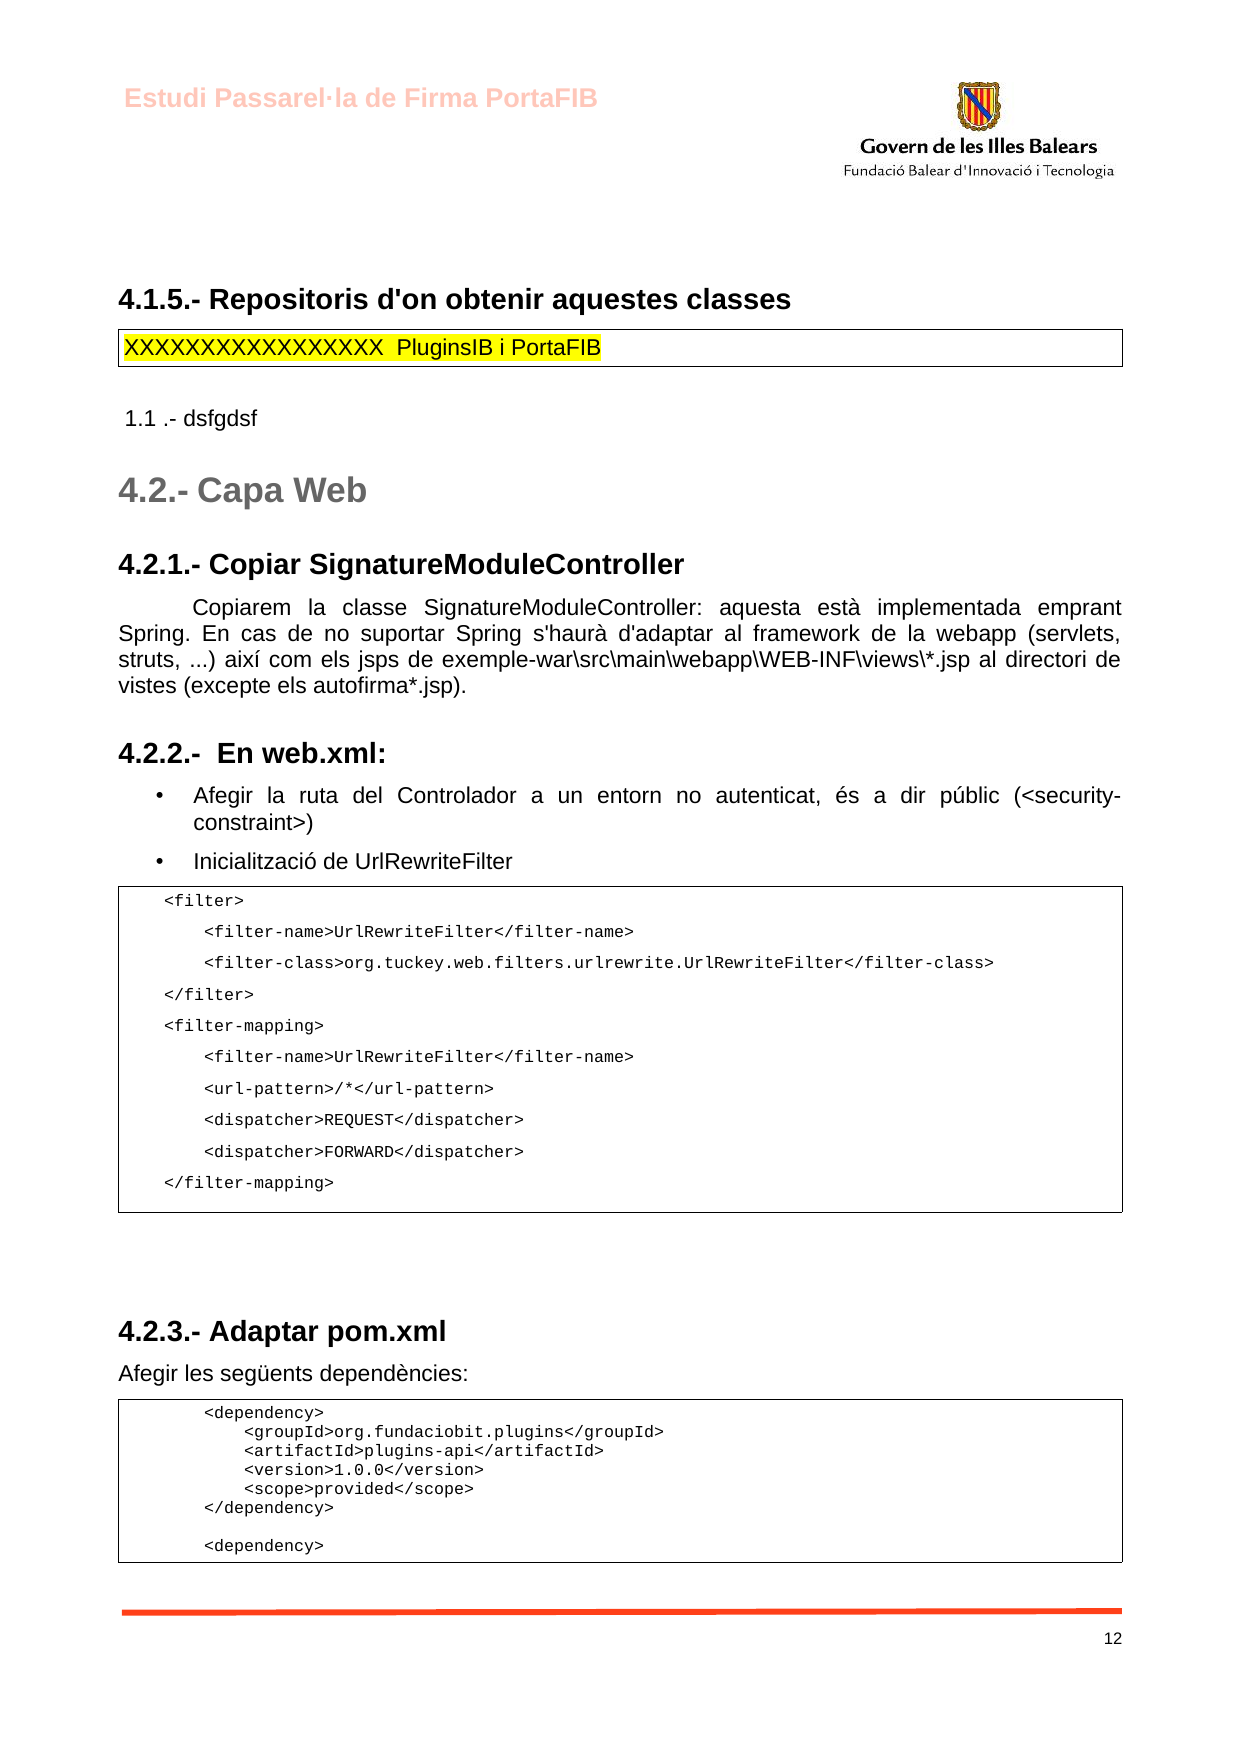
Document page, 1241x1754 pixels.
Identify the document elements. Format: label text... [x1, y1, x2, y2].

subtitle En web.xml: [118, 736, 1122, 770]
subtitle Copiar SignatureModuleController [118, 547, 1122, 581]
subtitle Capa Web [118, 469, 1122, 510]
list Afegir la ruta del Controlador a un entorn no autenticat, és a dir públic (<security-constraint>) [156, 782, 1122, 835]
list dsfgdsf [118, 405, 1122, 432]
subtitle Repositoris d'on obtenir aquestes classes [118, 282, 1122, 316]
subtitle Adaptar pom.xml [118, 1314, 1122, 1348]
text Copiarem la classe SignatureModuleController: aquesta està implementada emprant Spring. En cas de no suportar Spring s'haurà d'adaptar al framework de la webapp (servlets, struts, ...) així com els jsps de exemple-war\src\main\webapp\WEB-INF\views\*.jsp al directori de vistes (excepte els autofirma*.jsp). [118, 593, 1122, 699]
table_header <filter> <filter-name>UrlRewriteFilter</filter-name> <filter-class>org.tuckey.web.filters.urlrewrite.UrlRewriteFilter</filter-class> </filter> <filter-mapping> <filter-name>UrlRewriteFilter</filter-name> <url-pattern>/*</url-pattern> <dispatcher>REQUEST</dispatcher> <dispatcher>FORWARD</dispatcher> </filter-mapping> [119, 887, 1122, 1212]
table_header <dependency> <groupId>org.fundaciobit.plugins</groupId> <artifactId>plugins-api</artifactId> <version>1.0.0</version> <scope>provided</scope> </dependency> <dependency> [119, 1400, 1122, 1562]
list Inicialització de UrlRewriteFilter [156, 848, 1122, 874]
picture [840, 82, 1117, 179]
table_header XXXXXXXXXXXXXXXXX PluginsIB i PortaFIB [119, 330, 1122, 366]
text Afegir les següents dependències: [118, 1360, 1122, 1387]
